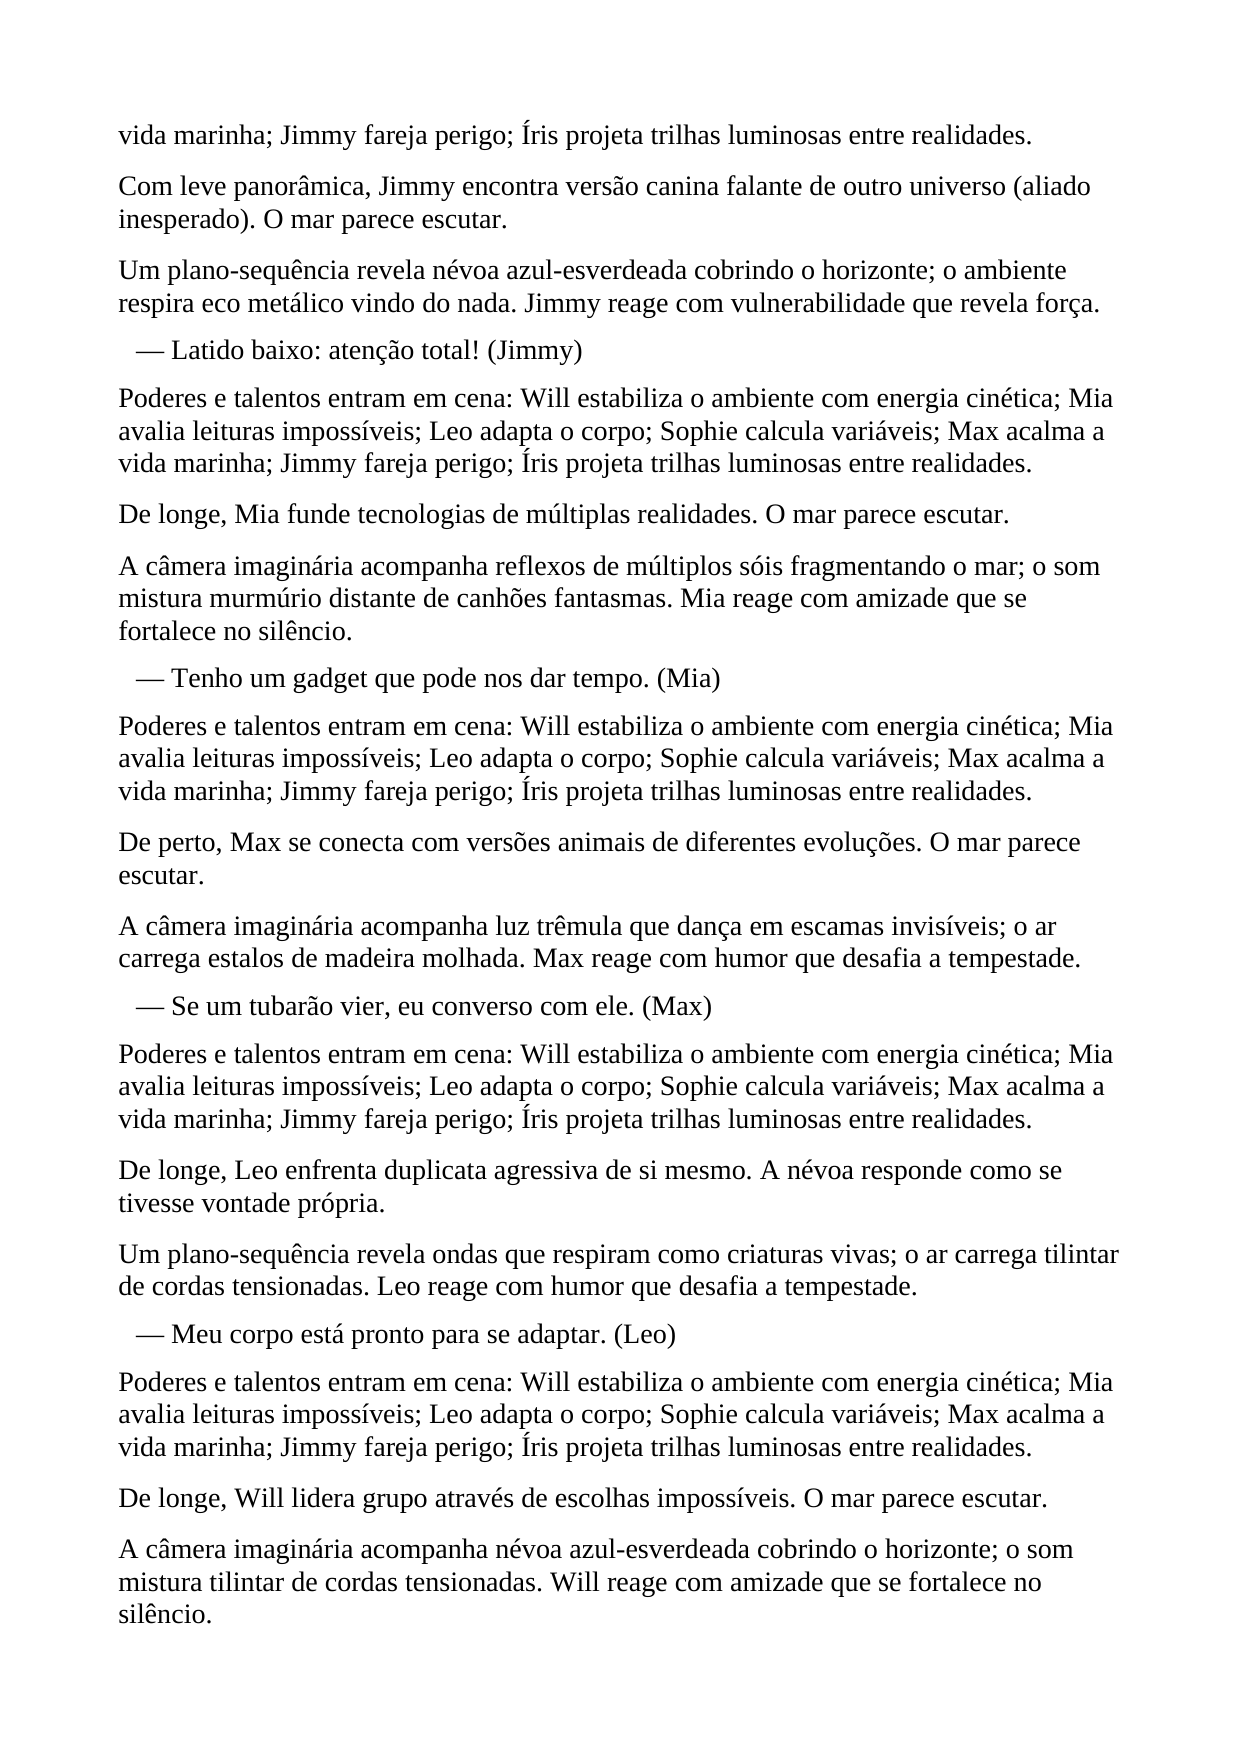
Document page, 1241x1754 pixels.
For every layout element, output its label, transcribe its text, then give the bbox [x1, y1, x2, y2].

text — Latido baixo: atenção total! (Jimmy) [118, 333, 1122, 366]
text Poderes e talentos entram em cena: Will estabiliza o ambiente com energia cinética; Mia avalia leituras impossíveis; Leo adapta o corpo; Sophie calcula variáveis; Max acalma a vida marinha; Jimmy fareja perigo; Íris projeta trilhas luminosas entre realidades. [118, 709, 1122, 806]
text Poderes e talentos entram em cena: Will estabiliza o ambiente com energia cinética; Mia avalia leituras impossíveis; Leo adapta o corpo; Sophie calcula variáveis; Max acalma a vida marinha; Jimmy fareja perigo; Íris projeta trilhas luminosas entre realidades. [118, 1365, 1122, 1462]
text Poderes e talentos entram em cena: Will estabiliza o ambiente com energia cinética; Mia avalia leituras impossíveis; Leo adapta o corpo; Sophie calcula variáveis; Max acalma a vida marinha; Jimmy fareja perigo; Íris projeta trilhas luminosas entre realidades. [118, 381, 1122, 478]
text A câmera imaginária acompanha reflexos de múltiplos sóis fragmentando o mar; o som mistura murmúrio distante de canhões fantasmas. Mia reage com amizade que se fortalece no silêncio. [118, 549, 1122, 646]
text — Se um tubarão vier, eu converso com ele. (Max) [118, 989, 1122, 1022]
text De longe, Mia funde tecnologias de múltiplas realidades. O mar parece escutar. [118, 497, 1122, 530]
text De longe, Will lidera grupo através de escolhas impossíveis. O mar parece escutar. [118, 1481, 1122, 1513]
text A câmera imaginária acompanha névoa azul-esverdeada cobrindo o horizonte; o som mistura tilintar de cordas tensionadas. Will reage com amizade que se fortalece no silêncio. [118, 1532, 1122, 1630]
text — Tenho um gadget que pode nos dar tempo. (Mia) [118, 661, 1122, 694]
text De perto, Max se conecta com versões animais de diferentes evoluções. O mar parece escutar. [118, 825, 1122, 890]
text Um plano-sequência revela ondas que respiram como criaturas vivas; o ar carrega tilintar de cordas tensionadas. Leo reage com humor que desafia a tempestade. [118, 1237, 1122, 1302]
text vida marinha; Jimmy fareja perigo; Íris projeta trilhas luminosas entre realidades. [118, 118, 1122, 151]
text Poderes e talentos entram em cena: Will estabiliza o ambiente com energia cinética; Mia avalia leituras impossíveis; Leo adapta o corpo; Sophie calcula variáveis; Max acalma a vida marinha; Jimmy fareja perigo; Íris projeta trilhas luminosas entre realidades. [118, 1037, 1122, 1134]
text Com leve panorâmica, Jimmy encontra versão canina falante de outro universo (aliado inesperado). O mar parece escutar. [118, 169, 1122, 234]
text — Meu corpo está pronto para se adaptar. (Leo) [118, 1317, 1122, 1349]
text Um plano-sequência revela névoa azul-esverdeada cobrindo o horizonte; o ambiente respira eco metálico vindo do nada. Jimmy reage com vulnerabilidade que revela força. [118, 253, 1122, 318]
text De longe, Leo enfrenta duplicata agressiva de si mesmo. A névoa responde como se tivesse vontade própria. [118, 1153, 1122, 1218]
text A câmera imaginária acompanha luz trêmula que dança em escamas invisíveis; o ar carrega estalos de madeira molhada. Max reage com humor que desafia a tempestade. [118, 909, 1122, 974]
